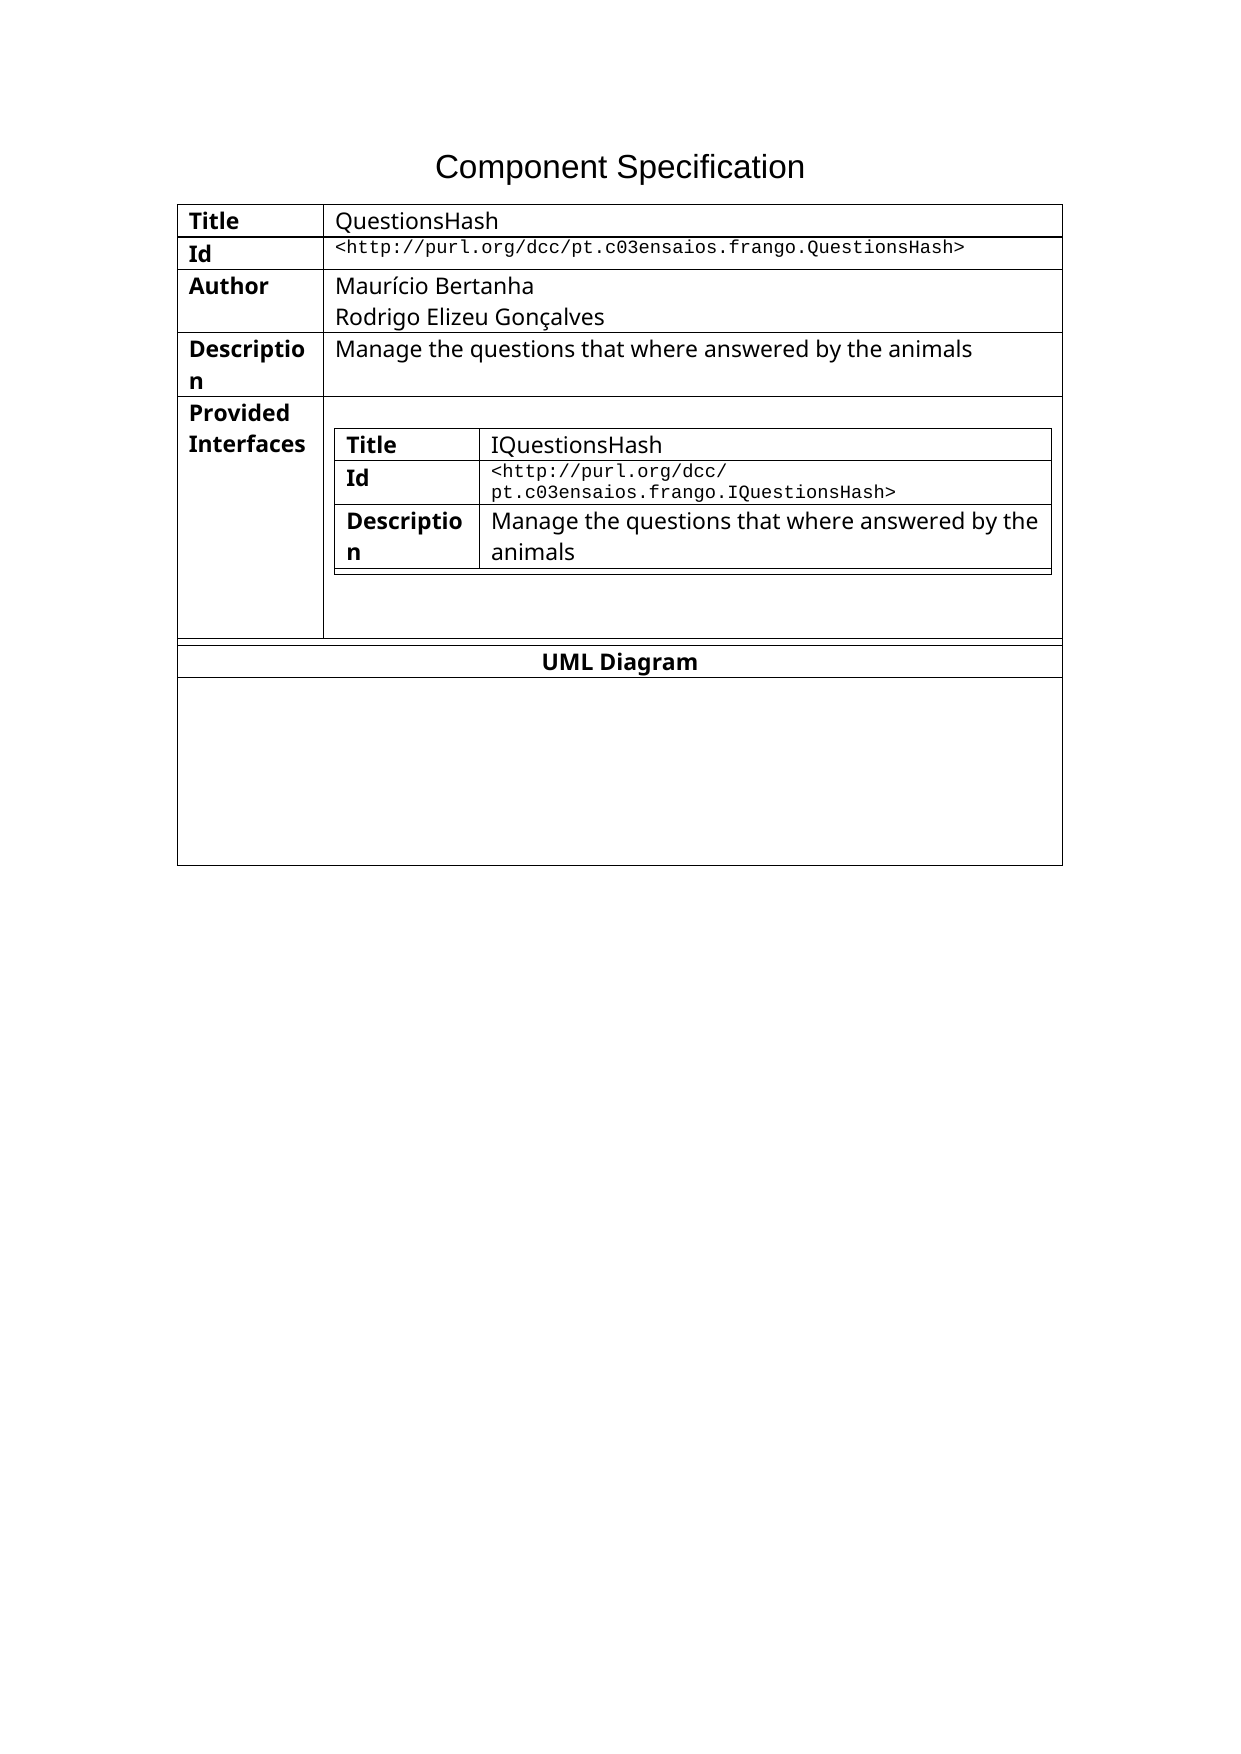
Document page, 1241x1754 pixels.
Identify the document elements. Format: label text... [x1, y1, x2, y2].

text Component Specification [177, 148, 1063, 186]
table_cell [178, 639, 1062, 644]
table_cell Description [178, 333, 323, 396]
table_cell Id [178, 238, 323, 269]
table_cell Provided Interfaces [178, 397, 323, 638]
table_cell [335, 569, 1051, 574]
table_cell [178, 678, 1062, 865]
table_cell Manage the questions that where answered by the animals [324, 333, 1062, 396]
table_cell Manage the questions that where answered by the animals [480, 505, 1051, 567]
table_header IQuestionsHash [480, 429, 1051, 460]
table_header Title [335, 429, 479, 460]
table_cell Id [335, 461, 479, 504]
table_cell UML Diagram [178, 646, 1062, 677]
table_cell <http://purl.org/dcc/pt.c03ensaios.frango.IQuestionsHash> [480, 461, 1051, 504]
table_cell [324, 397, 1062, 638]
table_cell Author [178, 270, 323, 332]
table_cell Description [335, 505, 479, 567]
table_header QuestionsHash [324, 205, 1062, 236]
table_cell Maurício Bertanha Rodrigo Elizeu Gonçalves [324, 270, 1062, 332]
table_header Title [178, 205, 323, 236]
table_cell <http://purl.org/dcc/pt.c03ensaios.frango.QuestionsHash> [324, 238, 1062, 269]
